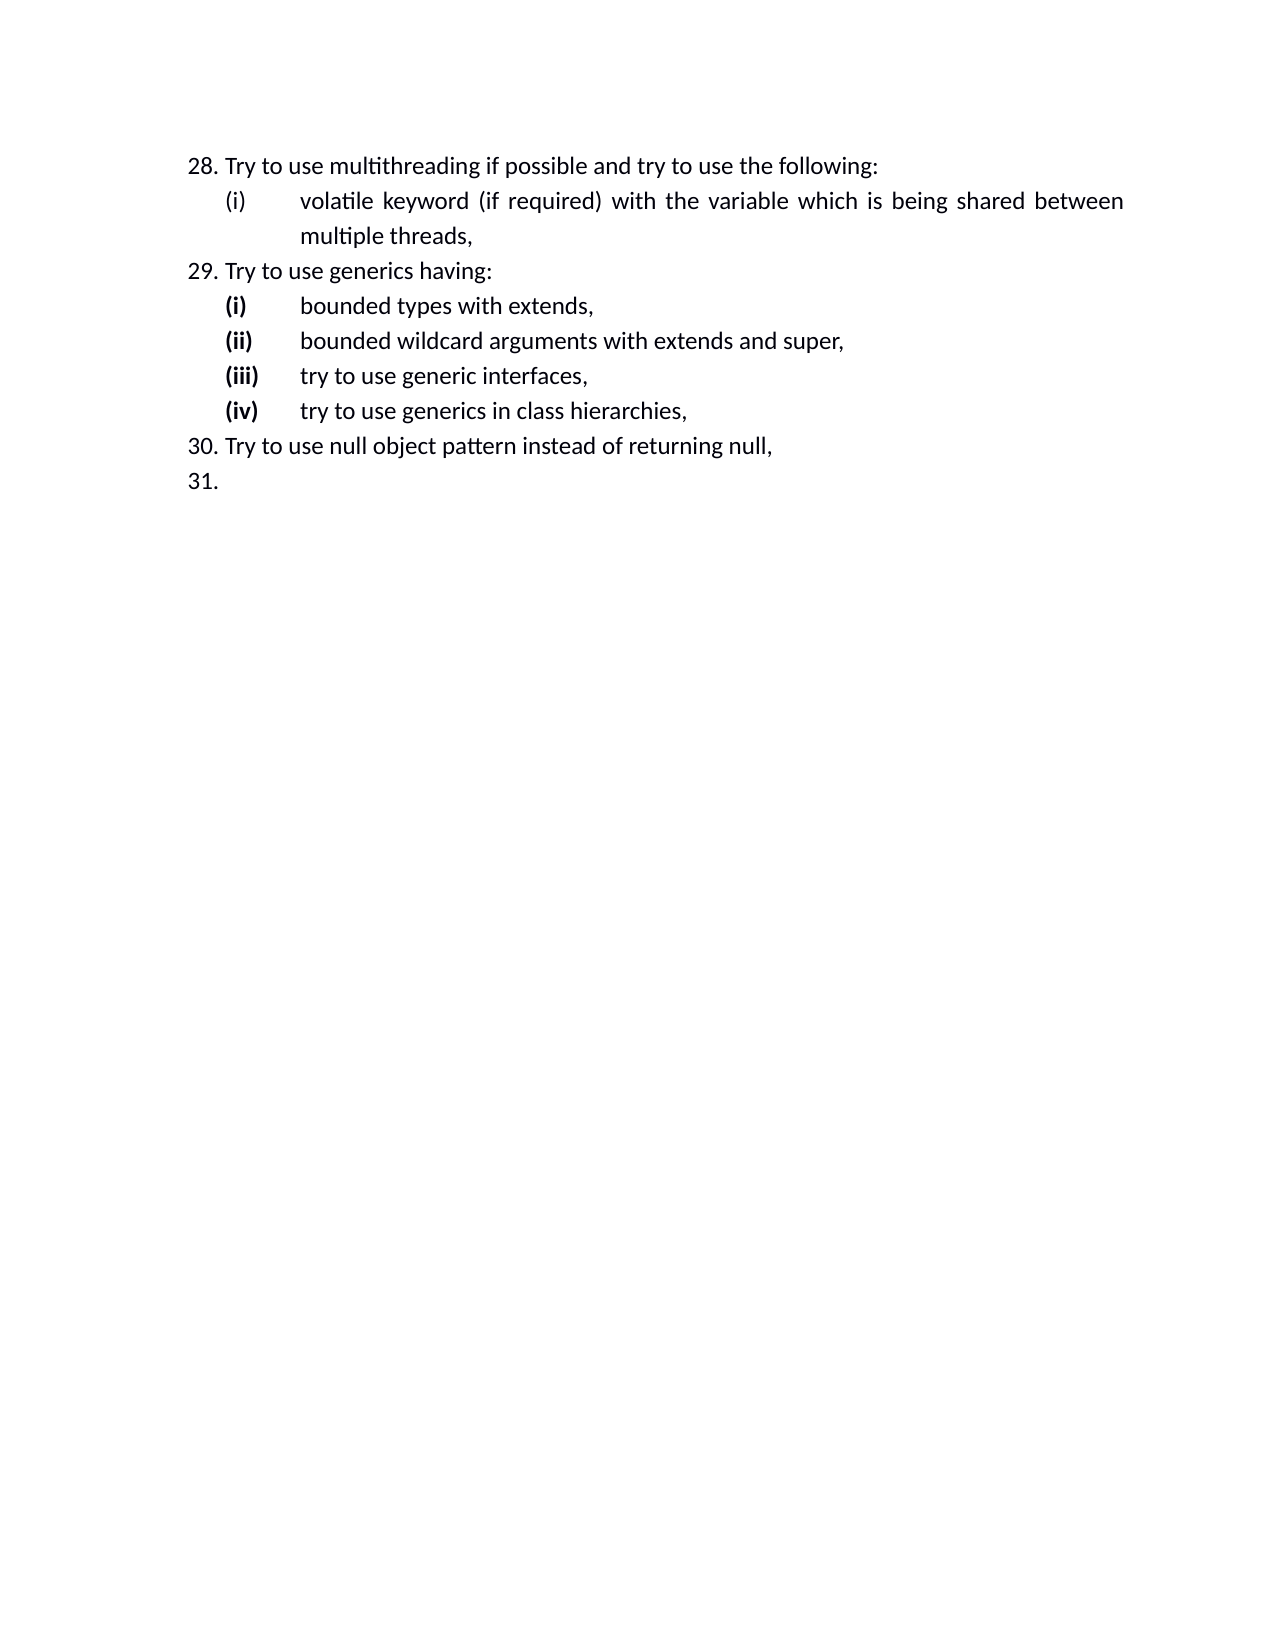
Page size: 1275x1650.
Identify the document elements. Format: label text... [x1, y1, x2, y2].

list bounded types with extends, [225, 290, 1125, 321]
list bounded wildcard arguments with extends and super, [225, 325, 1125, 356]
list try to use generic interfaces, [225, 360, 1125, 391]
list try to use generics in class hierarchies, [225, 395, 1125, 426]
list Try to use null object pattern instead of returning null, [187, 430, 1125, 461]
list volatile keyword (if required) with the variable which is being shared between multiple threads, [225, 185, 1125, 251]
list Try to use multithreading if possible and try to use the following: [187, 150, 1125, 181]
list Try to use generics having: [187, 255, 1125, 286]
